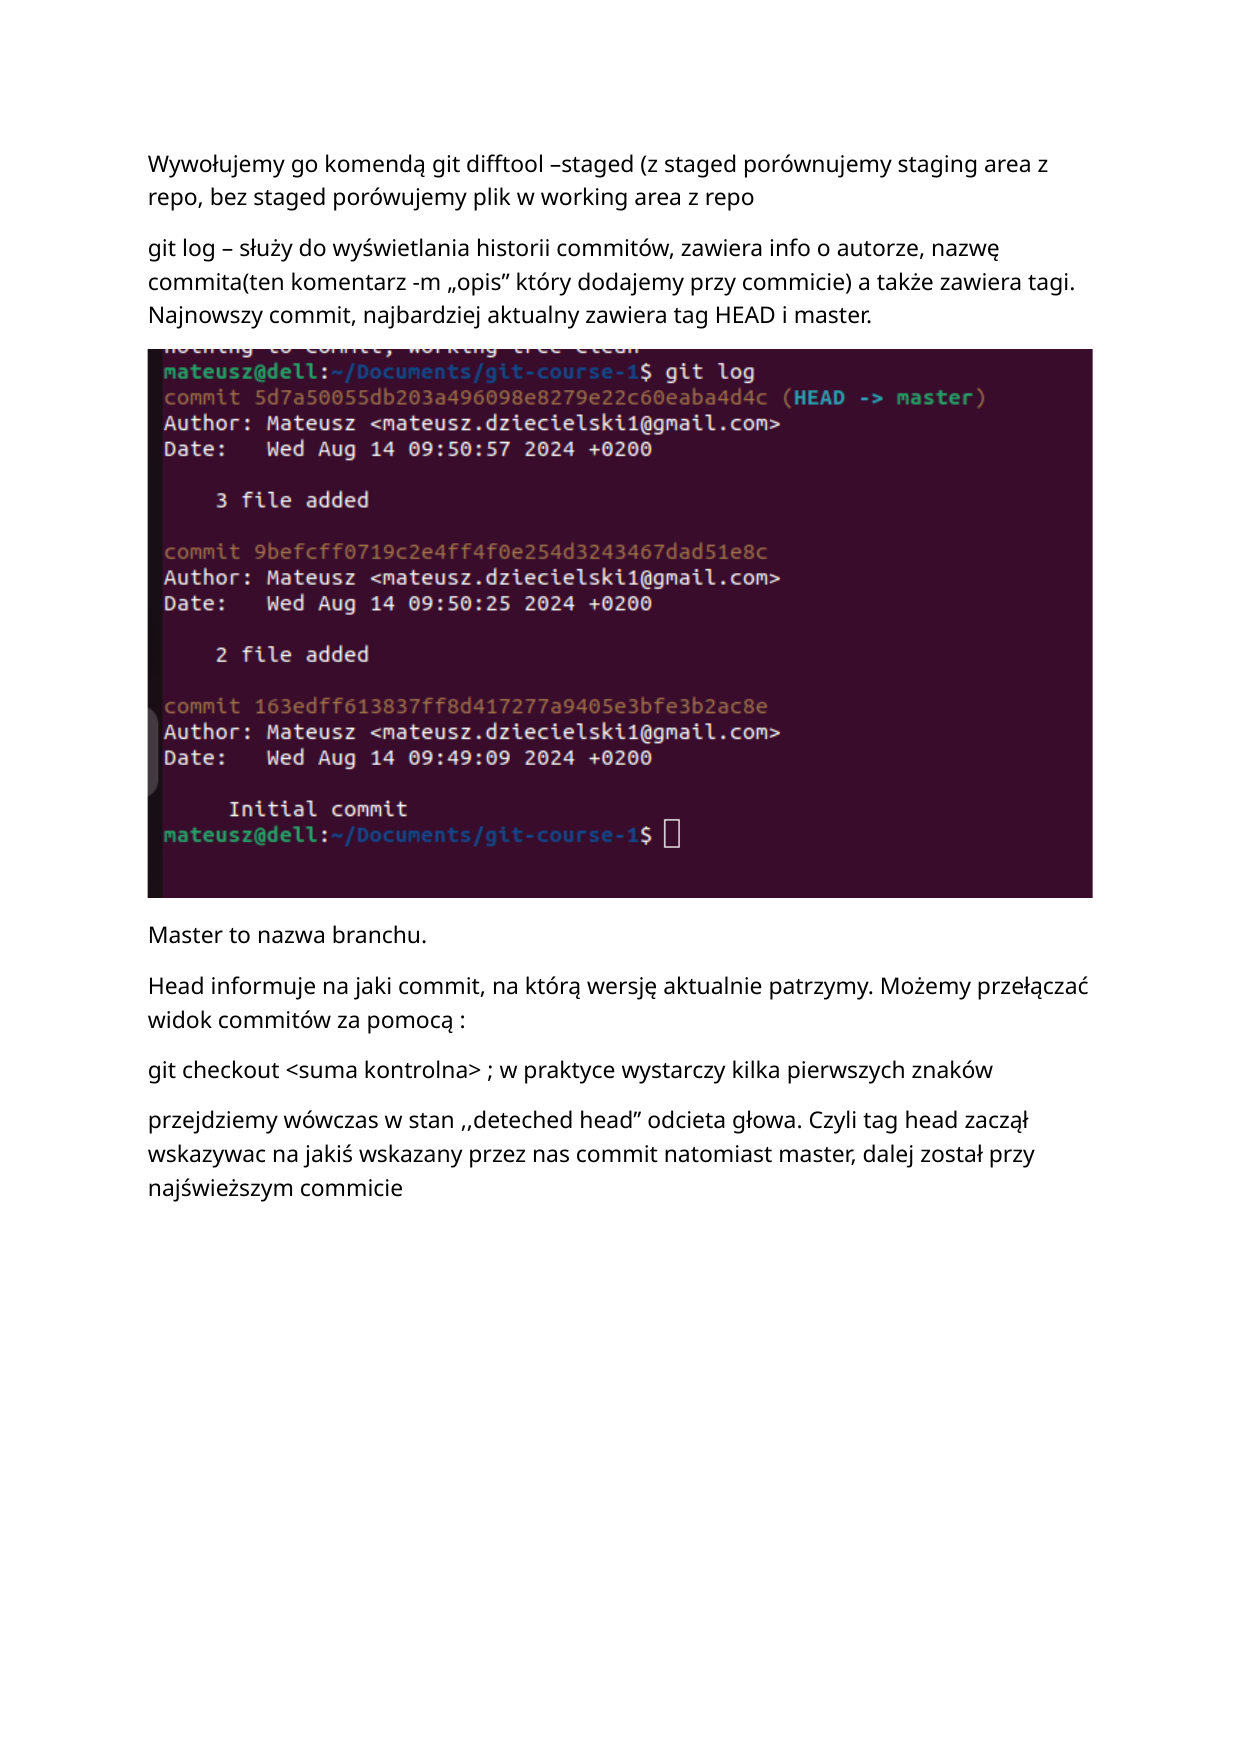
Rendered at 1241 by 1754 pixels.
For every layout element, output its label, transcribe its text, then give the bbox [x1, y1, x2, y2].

picture [147, 349, 1093, 898]
text git checkout <suma kontrolna> ; w praktyce wystarczy kilka pierwszych znaków [148, 1054, 1093, 1085]
text Head informuje na jaki commit, na którą wersję aktualnie patrzymy. Możemy przełączać widok commitów za pomocą : [148, 970, 1093, 1035]
text git log – służy do wyświetlania historii commitów, zawiera info o autorze, nazwę commita(ten komentarz -m „opis” który dodajemy przy commicie) a także zawiera tagi. Najnowszy commit, najbardziej aktualny zawiera tag HEAD i master. [148, 232, 1093, 331]
text Master to nazwa branchu. [148, 898, 1093, 951]
text przejdziemy wówczas w stan ,,deteched head’’ odcieta głowa. Czyli tag head zaczął wskazywac na jakiś wskazany przez nas commit natomiast master, dalej został przy najświeższym commicie [148, 1104, 1093, 1203]
text Wywołujemy go komendą git difftool –staged (z staged porównujemy staging area z repo, bez staged porówujemy plik w working area z repo [148, 148, 1093, 213]
